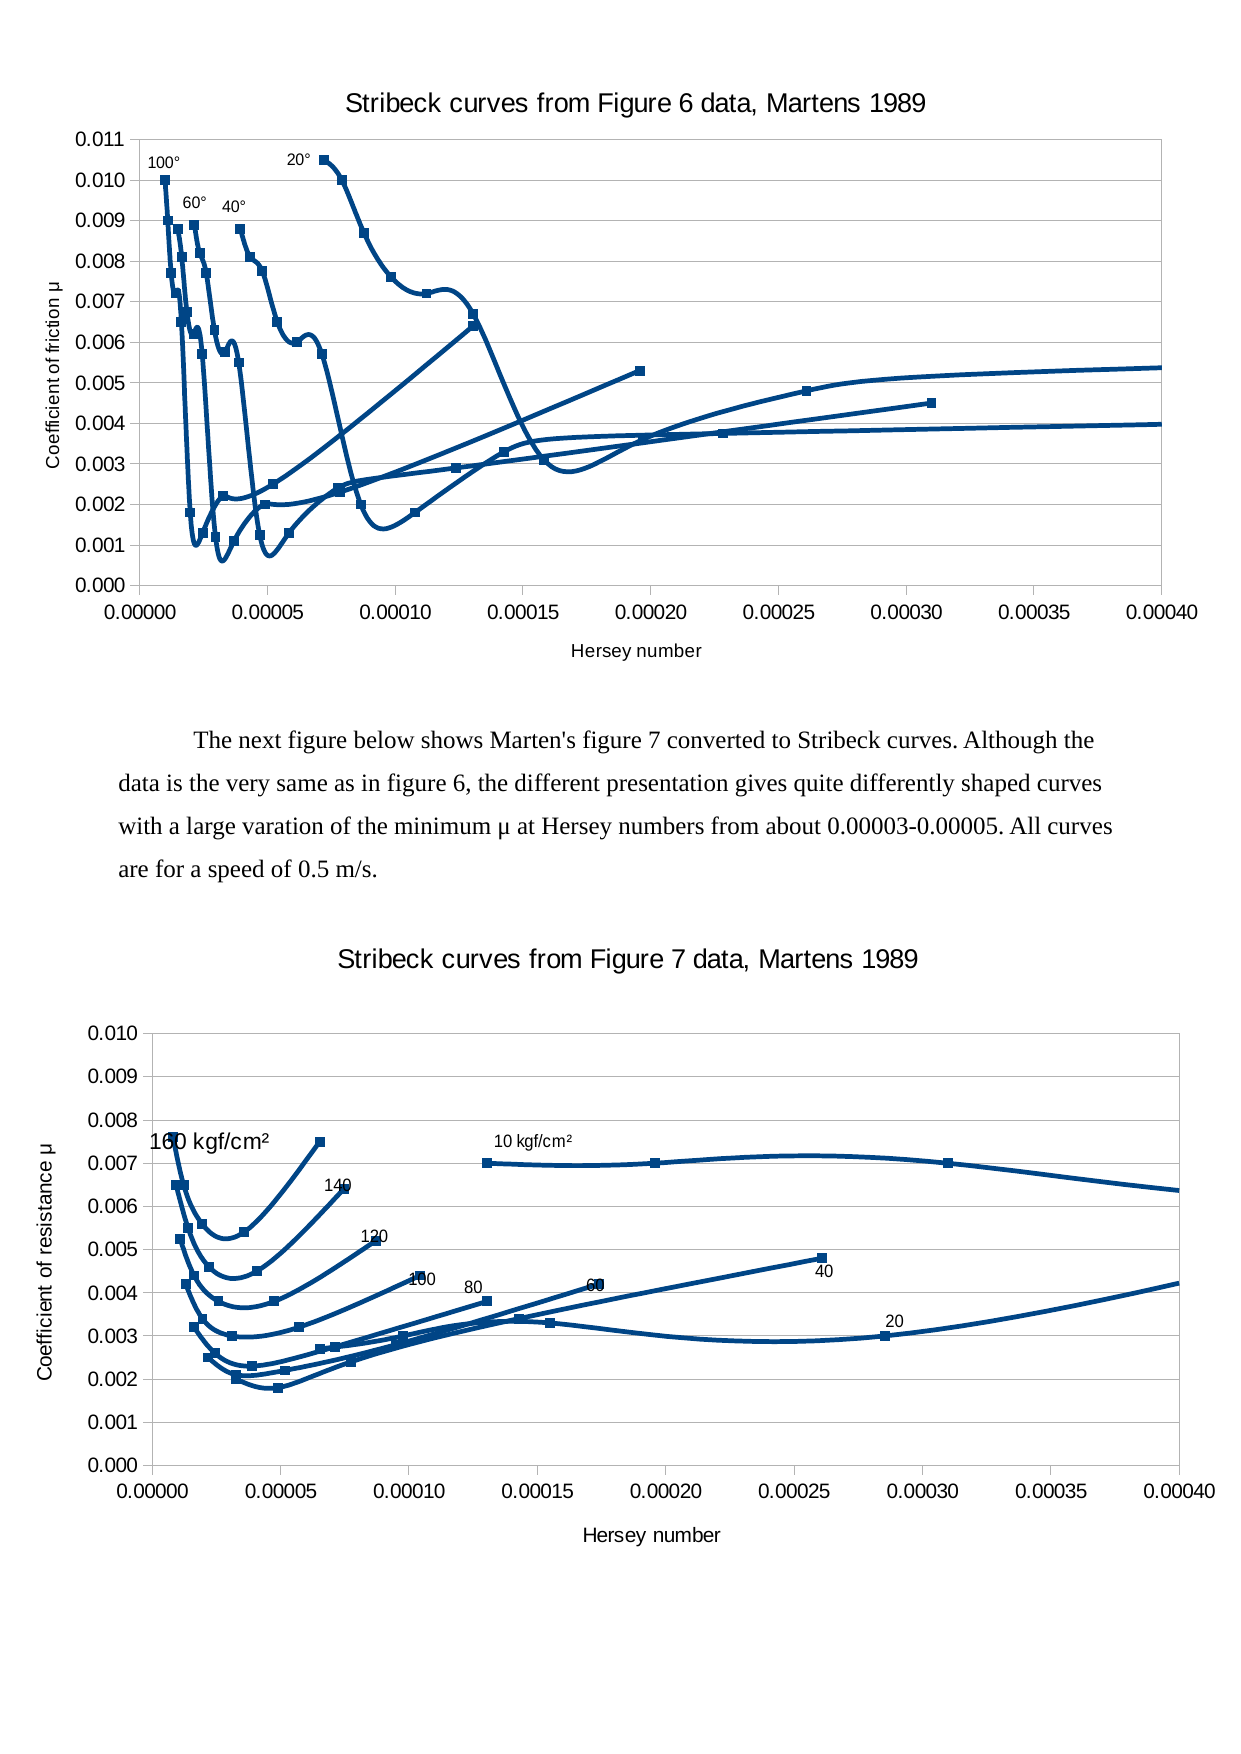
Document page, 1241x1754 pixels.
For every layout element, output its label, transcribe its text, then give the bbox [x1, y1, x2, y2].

text The next figure below shows Marten's figure 7 converted to Stribeck curves. Although the data is the very same as in figure 6, the different presentation gives quite differently shaped curves with a large varation of the minimum μ at Hersey numbers from about 0.00003-0.00005. All curves are for a speed of 0.5 m/s. [118, 725, 1122, 883]
